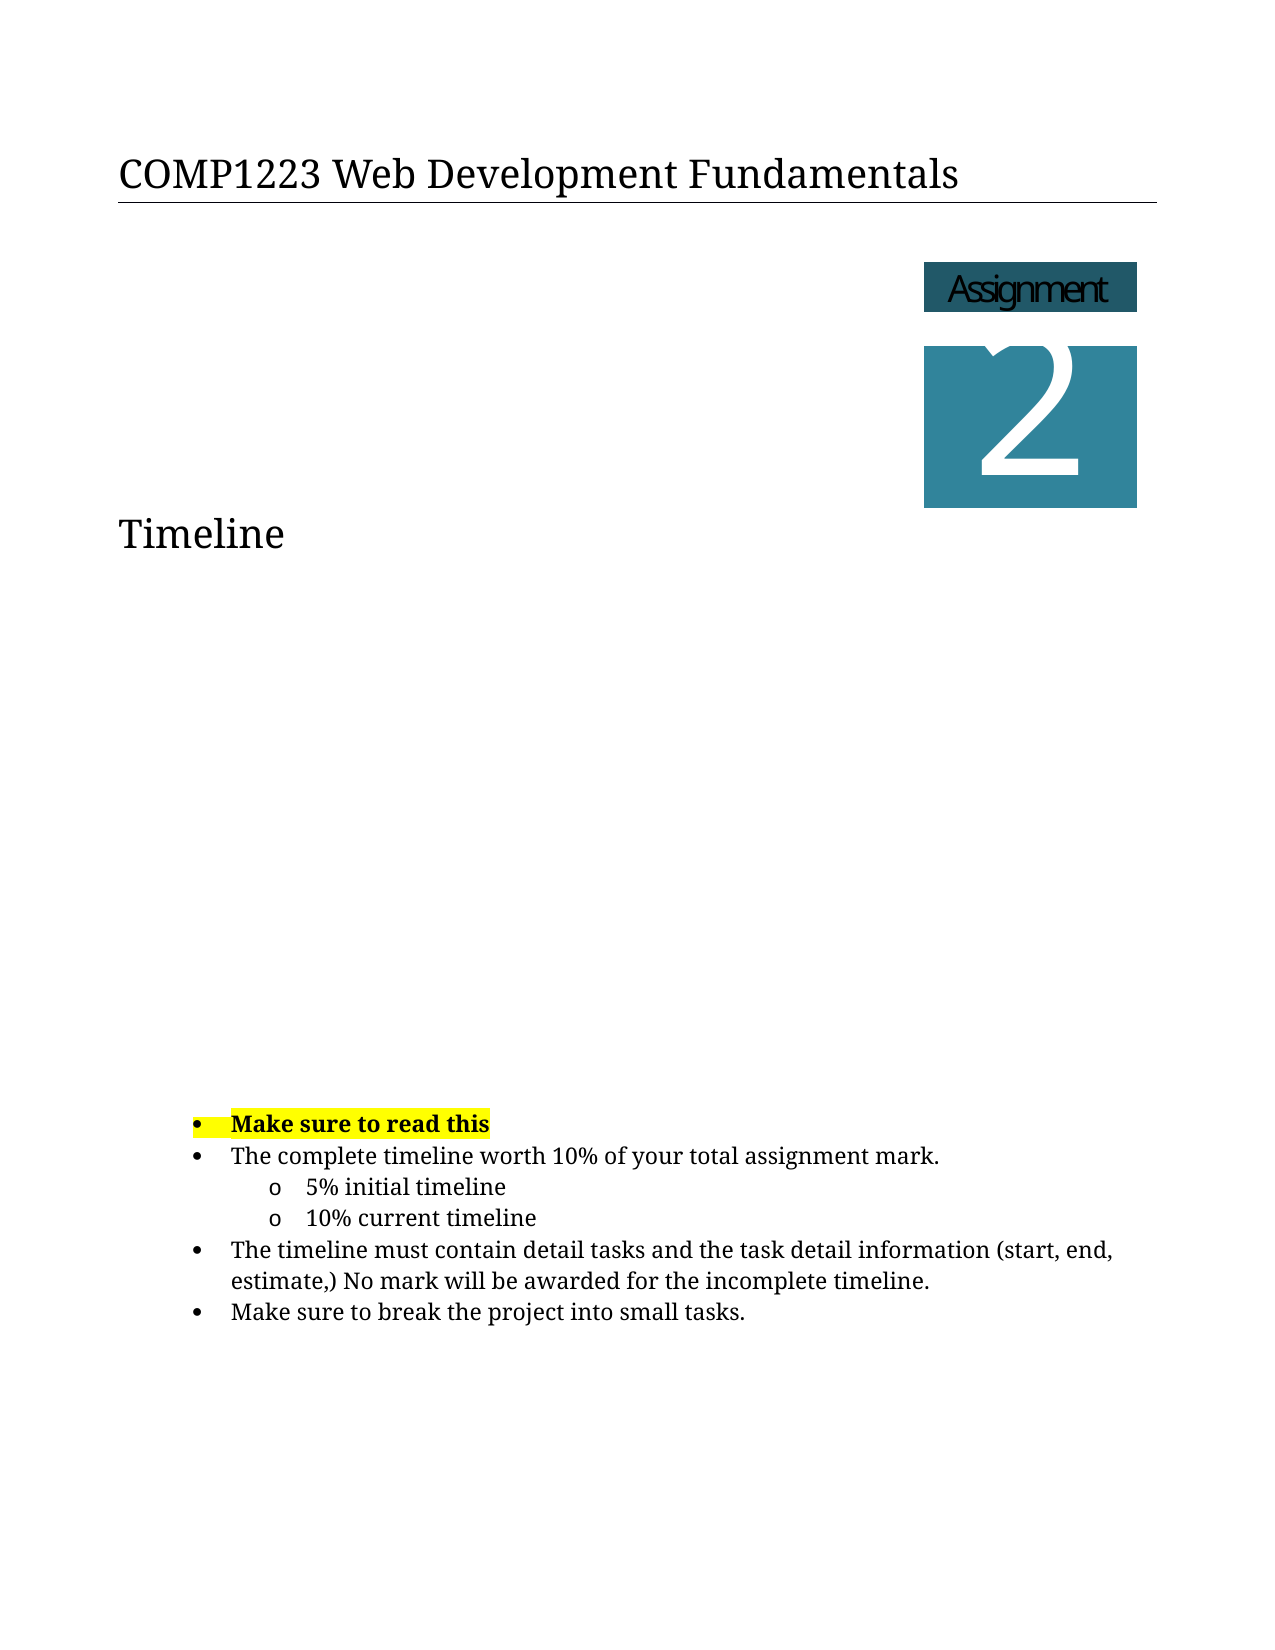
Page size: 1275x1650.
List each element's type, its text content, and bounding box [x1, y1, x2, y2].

text 2 [924, 346, 1137, 508]
list Make sure to read this [193, 1108, 1157, 1139]
list Make sure to break the project into small tasks. [193, 1296, 1157, 1327]
list The complete timeline worth 10% of your total assignment mark. [193, 1139, 1157, 1171]
title Assignment [924, 262, 1137, 312]
text COMP1223 Web Development Fundamentals [118, 162, 1157, 195]
list 10% current timeline [268, 1202, 1157, 1233]
list 5% initial timeline [268, 1171, 1157, 1202]
subtitle Timeline [118, 203, 1157, 558]
list The timeline must contain detail tasks and the task detail information (start, end, estimate,) No mark will be awarded for the incomplete timeline. [193, 1233, 1157, 1296]
text [924, 312, 1137, 346]
